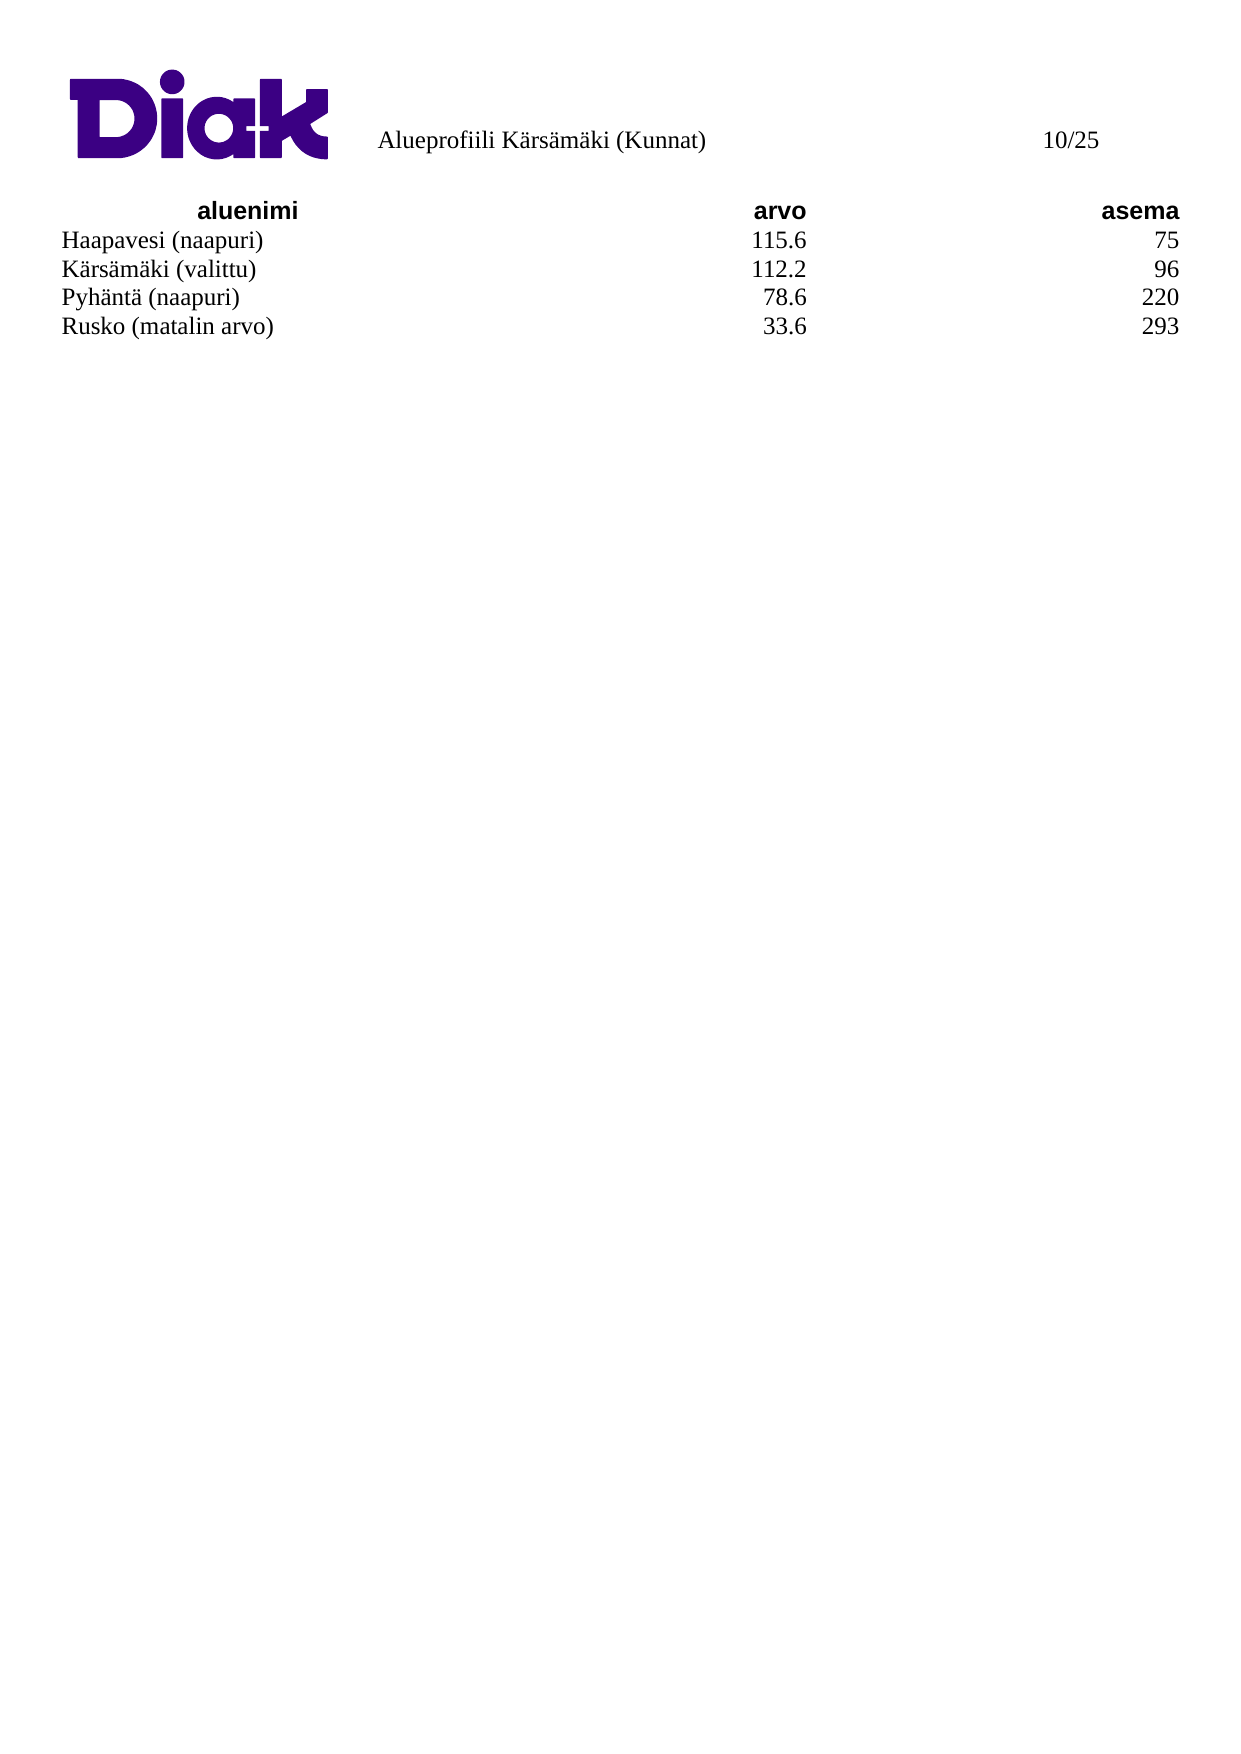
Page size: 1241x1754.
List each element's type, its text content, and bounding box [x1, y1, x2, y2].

table_header asema [806, 196, 1179, 225]
table_cell 75 [806, 225, 1179, 254]
table_cell Pyhäntä (naapuri) [61, 283, 434, 311]
table_header arvo [434, 196, 806, 225]
table_cell Rusko (matalin arvo) [61, 311, 434, 340]
table_cell 115.6 [434, 225, 806, 254]
table_cell Haapavesi (naapuri) [61, 225, 434, 254]
table_cell 33.6 [434, 311, 806, 340]
table_cell 78.6 [434, 283, 806, 311]
table_cell 112.2 [434, 254, 806, 282]
table_header aluenimi [61, 196, 434, 225]
table_cell 220 [806, 283, 1179, 311]
table_cell 293 [806, 311, 1179, 340]
table_cell Kärsämäki (valittu) [61, 254, 434, 282]
table_cell 96 [806, 254, 1179, 282]
